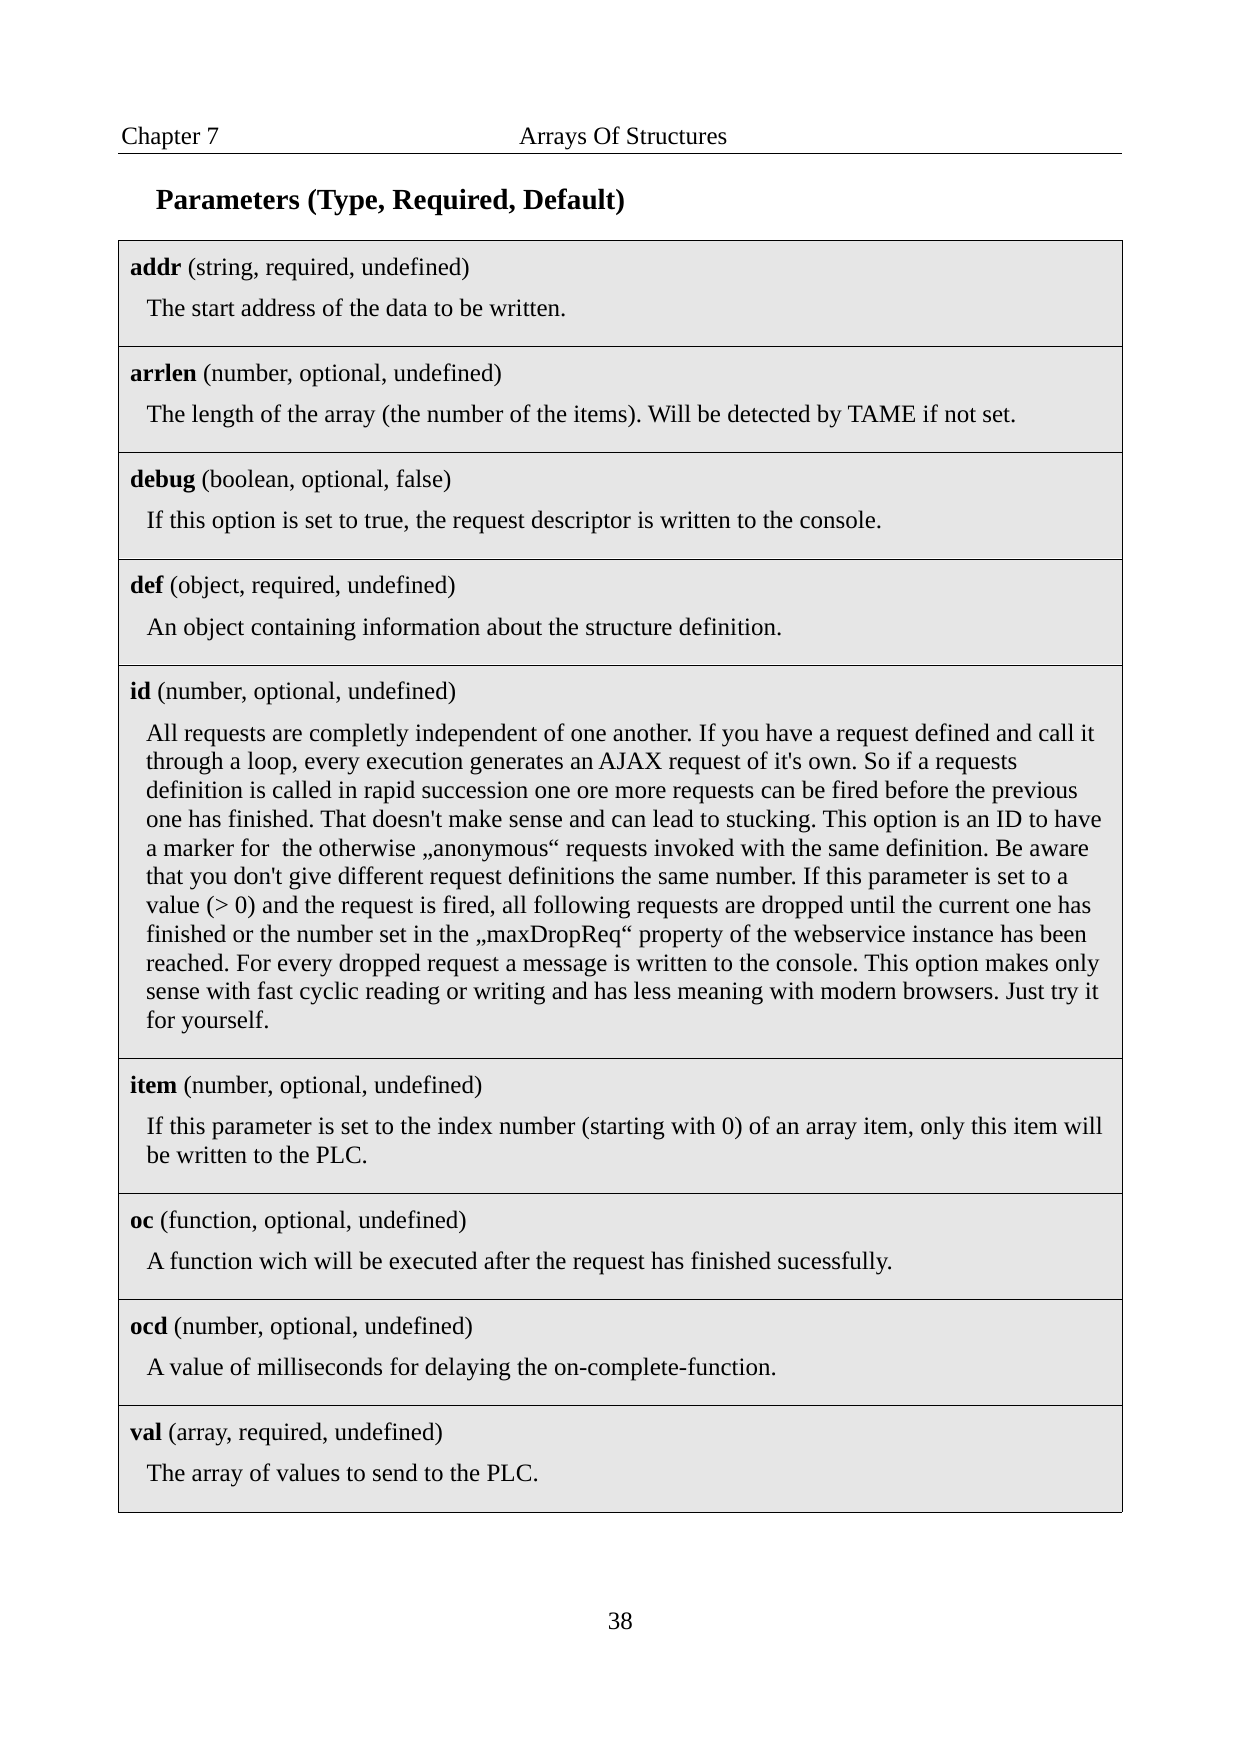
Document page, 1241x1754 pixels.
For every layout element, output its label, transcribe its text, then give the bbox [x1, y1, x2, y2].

subtitle Parameters (Type, Required, Default) [156, 182, 1122, 216]
table_cell val (array, required, undefined) The array of values to send to the PLC. [119, 1406, 1122, 1512]
table_cell item (number, optional, undefined) If this parameter is set to the index number (starting with 0) of an array item, only this item will be written to the PLC. [119, 1059, 1122, 1193]
table_cell oc (function, optional, undefined) A function wich will be executed after the request has finished sucessfully. [119, 1194, 1122, 1299]
table_cell ocd (number, optional, undefined) A value of milliseconds for delaying the on-complete-function. [119, 1300, 1122, 1405]
table_cell def (object, required, undefined) An object containing information about the structure definition. [119, 560, 1122, 664]
table_header addr (string, required, undefined) The start address of the data to be written. [119, 241, 1122, 346]
table_cell debug (boolean, optional, false) If this option is set to true, the request descriptor is written to the console. [119, 453, 1122, 558]
table_cell id (number, optional, undefined) All requests are completly independent of one another. If you have a request defined and call it through a loop, every execution generates an AJAX request of it's own. So if a requests definition is called in rapid succession one ore more requests can be fired before the previous one has finished. That doesn't make sense and can lead to stucking. This option is an ID to have a marker for the otherwise „anonymous“ requests invoked with the same definition. Be aware that you don't give different request definitions the same number. If this parameter is set to a value (> 0) and the request is fired, all following requests are dropped until the current one has finished or the number set in the „maxDropReq“ property of the webservice instance has been reached. For every dropped request a message is written to the console. This option makes only sense with fast cyclic reading or writing and has less meaning with modern browsers. Just try it for yourself. [119, 666, 1122, 1058]
table_cell arrlen (number, optional, undefined) The length of the array (the number of the items). Will be detected by TAME if not set. [119, 347, 1122, 452]
